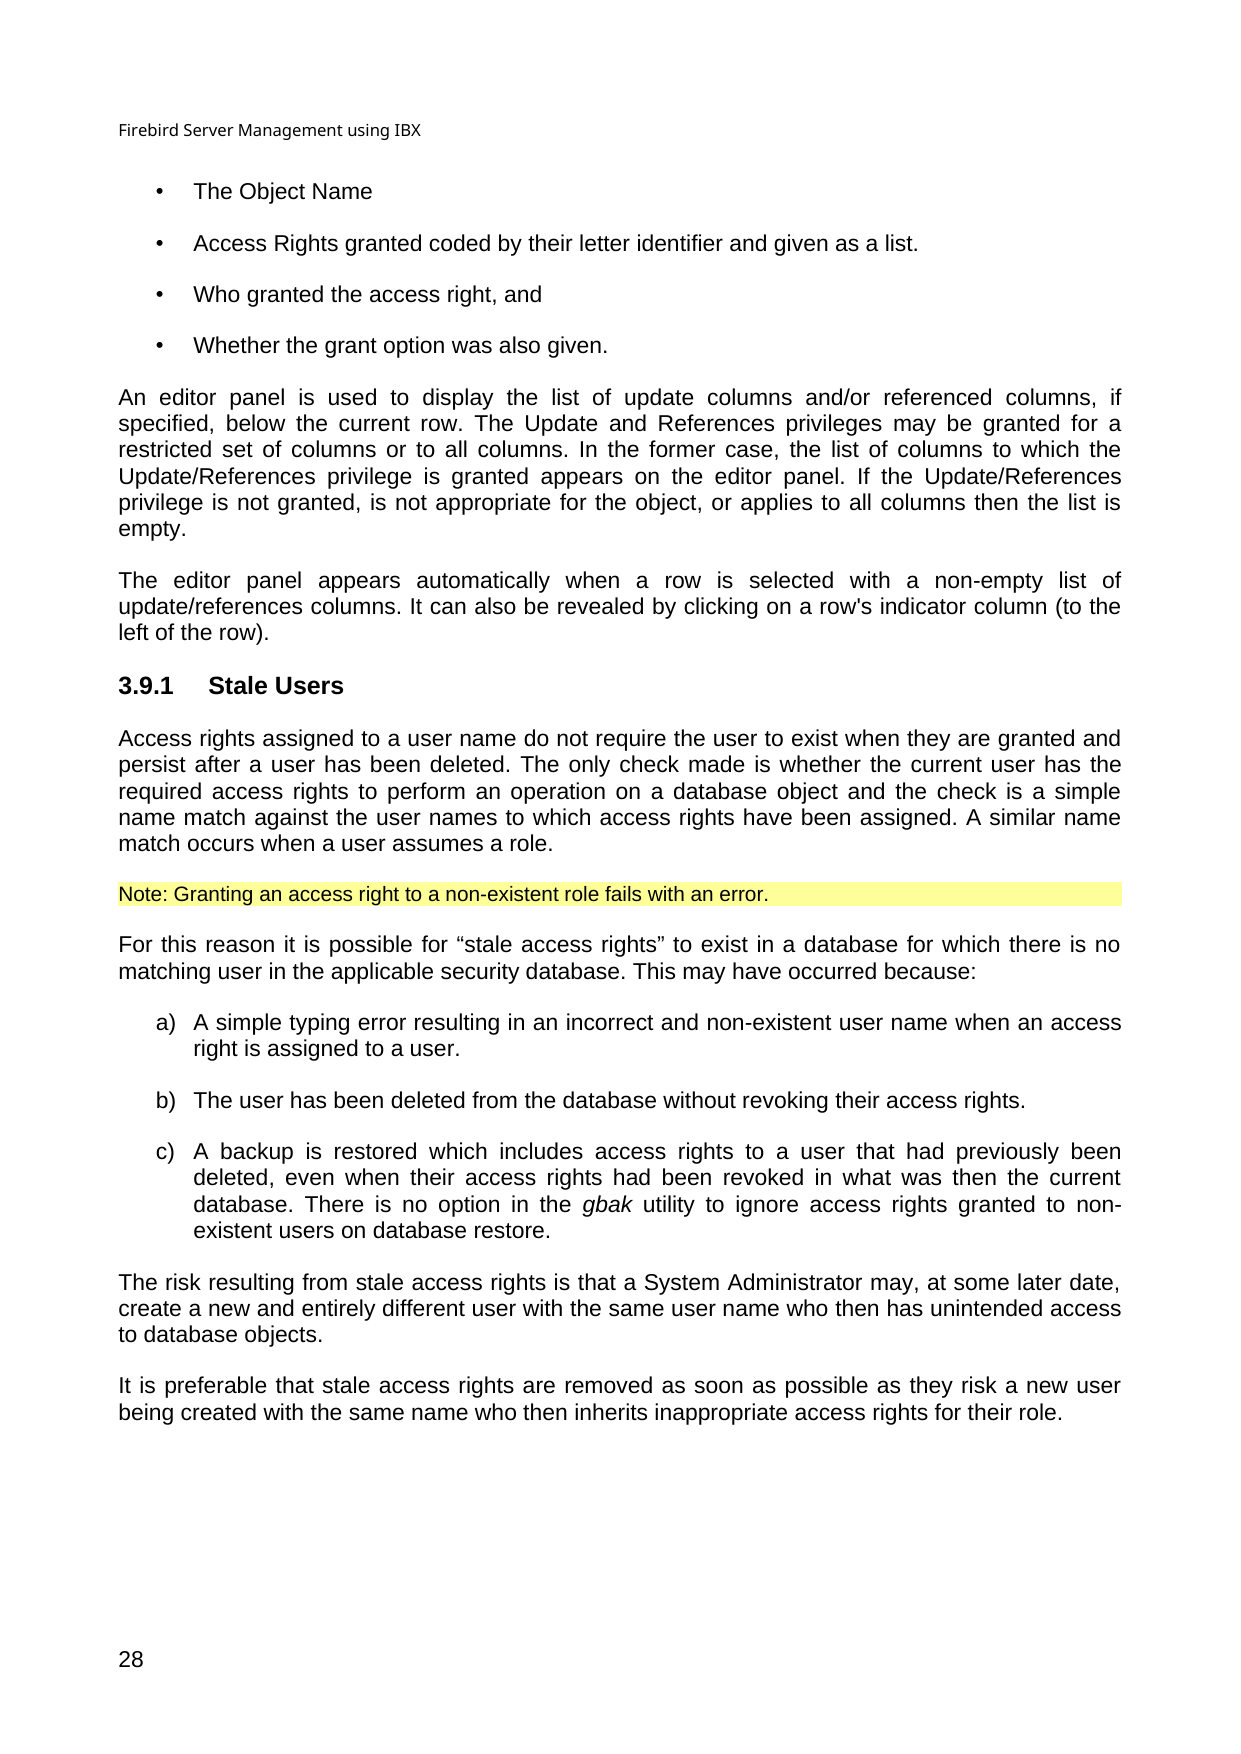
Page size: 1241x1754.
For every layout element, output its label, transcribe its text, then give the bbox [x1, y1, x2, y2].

text Note: Granting an access right to a non-existent role fails with an error. [118, 882, 1122, 906]
list A backup is restored which includes access rights to a user that had previously been deleted, even when their access rights had been revoked in what was then the current database. There is no option in the gbak utility to ignore access rights granted to non-existent users on database restore. [156, 1138, 1122, 1243]
text An editor panel is used to display the list of update columns and/or referenced columns, if specified, below the current row. The Update and References privileges may be granted for a restricted set of columns or to all columns. In the former case, the list of columns to which the Update/References privilege is granted appears on the editor panel. If the Update/References privilege is not granted, is not appropriate for the object, or applies to all columns then the list is empty. [118, 383, 1122, 542]
text It is preferable that stale access rights are removed as soon as possible as they risk a new user being created with the same name who then inherits inappropriate access rights for their role. [118, 1372, 1122, 1425]
list Whether the grant option was also given. [156, 332, 1122, 358]
text Access rights assigned to a user name do not require the user to exist when they are granted and persist after a user has been deleted. The only check made is whether the current user has the required access rights to perform an operation on a database object and the check is a simple name match against the user names to which access rights have been assigned. A similar name match occurs when a user assumes a role. [118, 725, 1122, 857]
list The Object Name [156, 178, 1122, 204]
list A simple typing error resulting in an incorrect and non-existent user name when an access right is assigned to a user. [156, 1009, 1122, 1062]
text The editor panel appears automatically when a row is selected with a non-empty list of update/references columns. It can also be revealed by clicking on a row's indicator column (to the left of the row). [118, 567, 1122, 646]
text The risk resulting from stale access rights is that a System Administrator may, at some later date, create a new and entirely different user with the same user name who then has unintended access to database objects. [118, 1268, 1122, 1347]
list Who granted the access right, and [156, 281, 1122, 307]
list Access Rights granted coded by their letter identifier and given as a list. [156, 229, 1122, 256]
subtitle Stale Users [118, 671, 1122, 699]
text For this reason it is possible for “stale access rights” to exist in a database for which there is no matching user in the applicable security database. This may have occurred because: [118, 931, 1122, 984]
list The user has been deleted from the database without revoking their access rights. [156, 1087, 1122, 1113]
